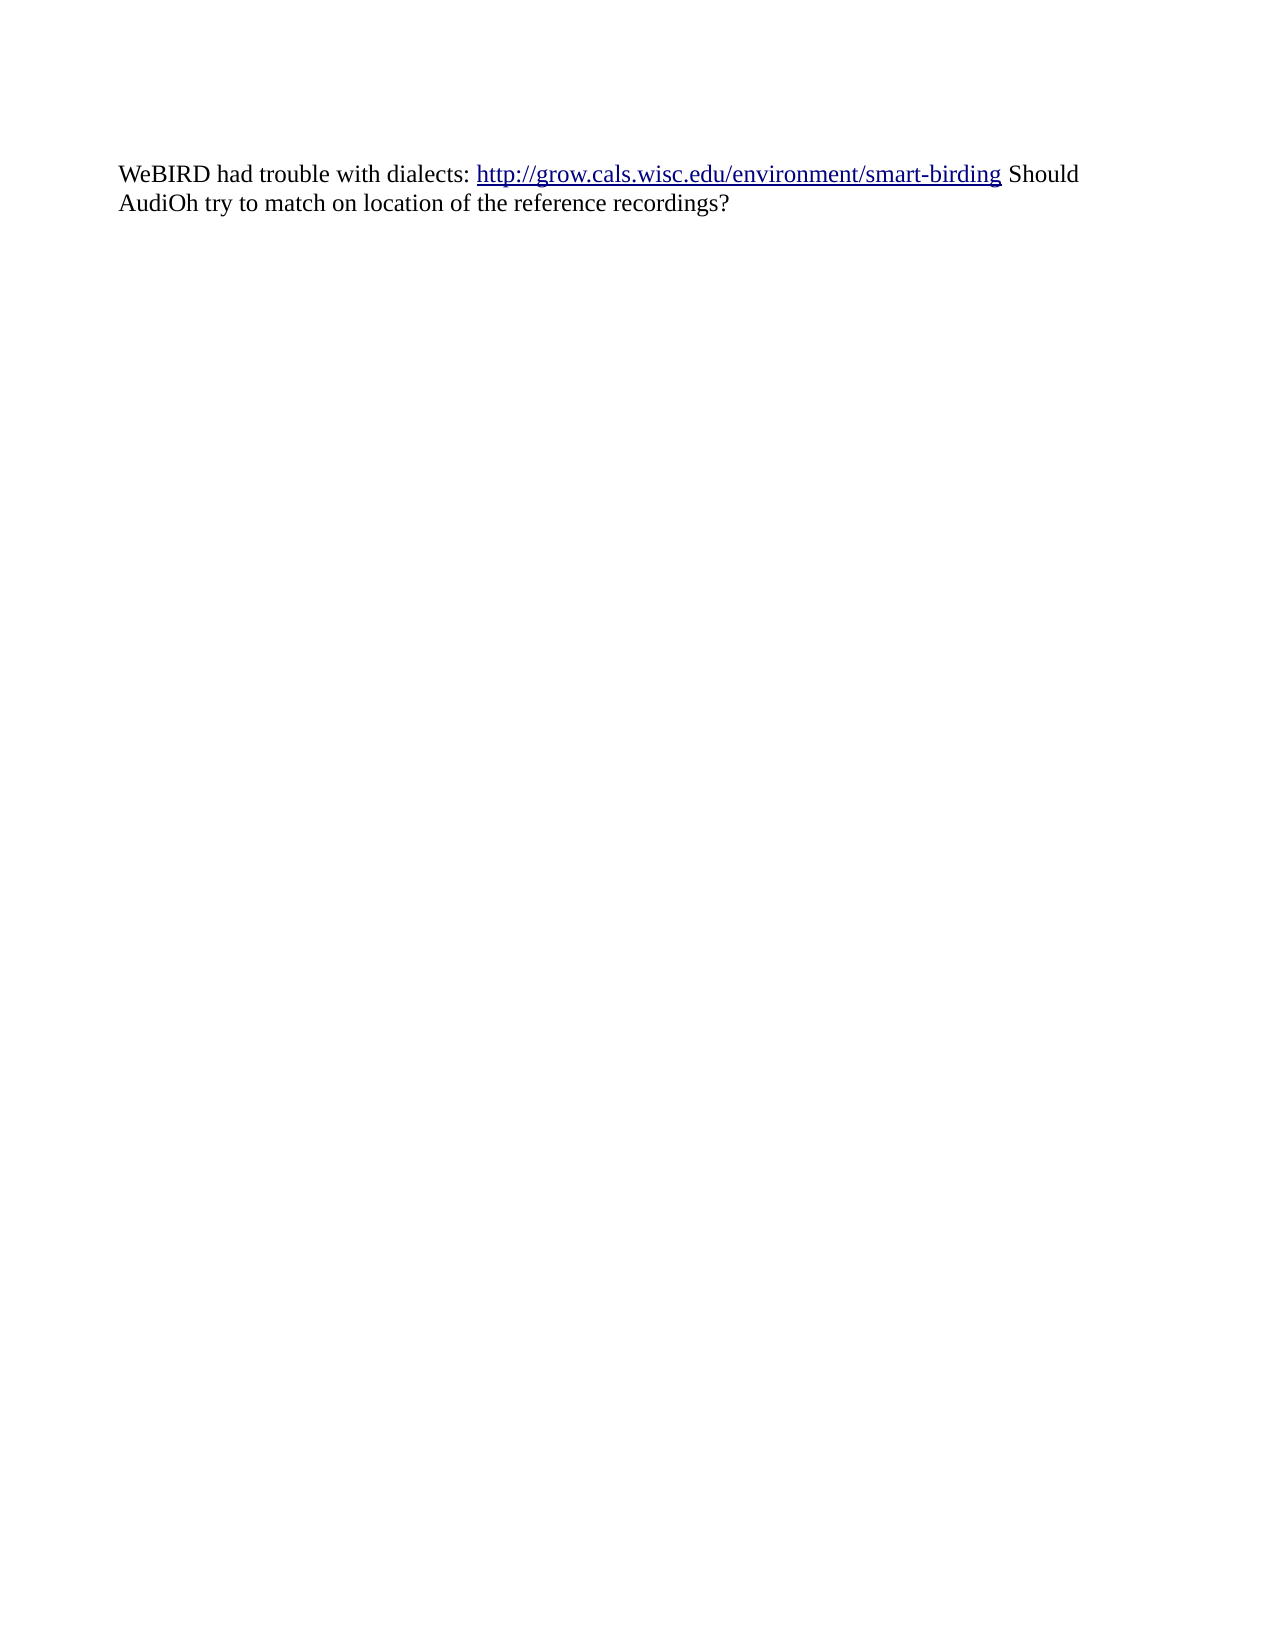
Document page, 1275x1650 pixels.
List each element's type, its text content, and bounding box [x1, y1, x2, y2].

text WeBIRD had trouble with dialects: http://grow.cals.wisc.edu/environment/smart-birding Should AudiOh try to match on location of the reference recordings? [118, 159, 1157, 217]
